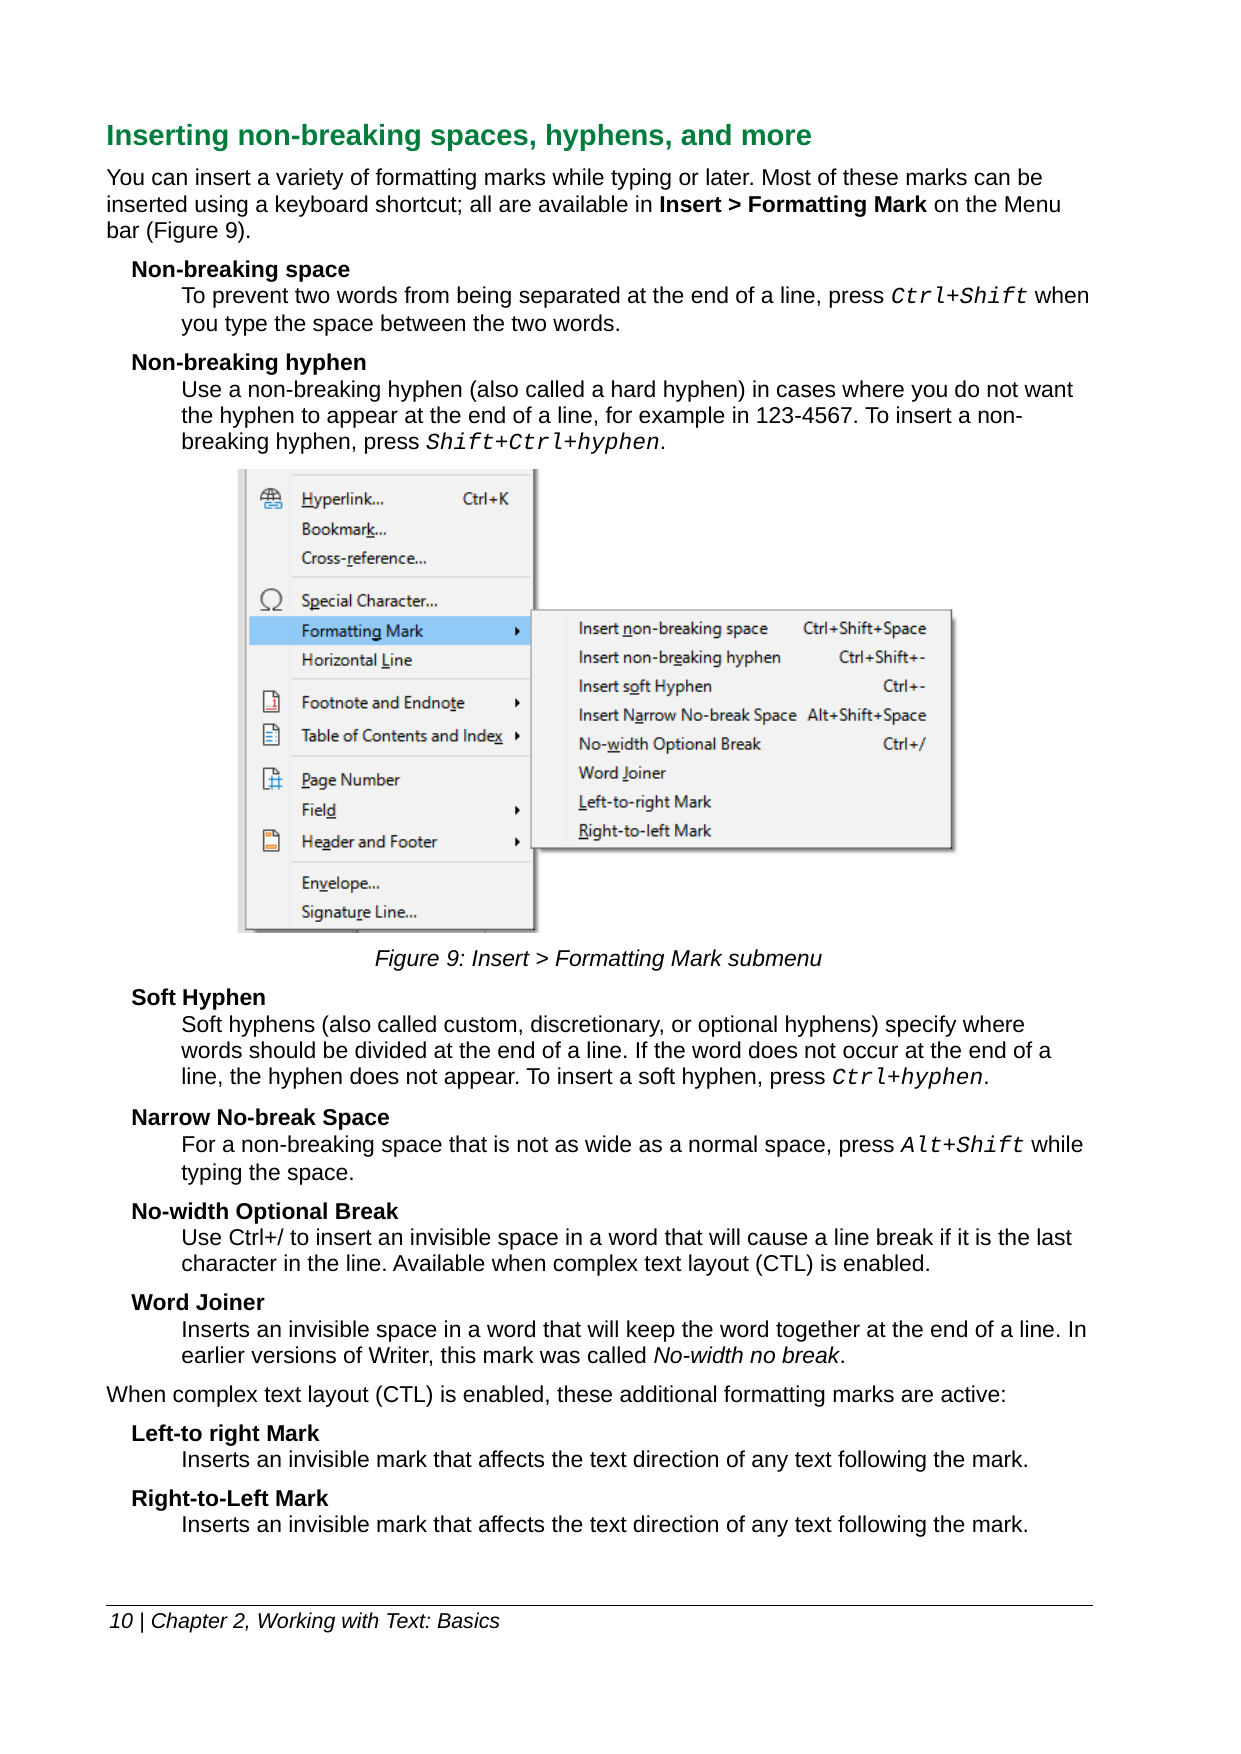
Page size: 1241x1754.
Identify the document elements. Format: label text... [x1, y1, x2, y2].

text Non-breaking hyphen [131, 349, 1093, 376]
text Inserts an invisible mark that affects the text direction of any text following the mark. [181, 1446, 1093, 1472]
text Narrow No-break Space [131, 1104, 1093, 1131]
text When complex text layout (CTL) is enabled, these additional formatting marks are active: [106, 1381, 1093, 1407]
text For a non-breaking space that is not as wide as a normal space, press Alt+Shift while typing the space. [181, 1131, 1093, 1185]
text Figure 9: Insert > Formatting Mark submenu [236, 945, 963, 972]
text To prevent two words from being separated at the end of a line, press Ctrl+Shift when you type the space between the two words. [181, 282, 1093, 337]
subtitle Inserting non-breaking spaces, hyphens, and more [106, 118, 1093, 152]
text You can insert a variety of formatting marks while typing or later. Most of these marks can be inserted using a keyboard shortcut; all are available in Insert > Formatting Mark on the Menu bar (Figure 9). [106, 164, 1093, 243]
text Use a non-breaking hyphen (also called a hard hyphen) in cases where you do not want the hyphen to appear at the end of a line, for example in 123‑4567. To insert a non-breaking hyphen, press Shift+Ctrl+hyphen. [181, 376, 1093, 457]
text Soft hyphens (also called custom, discretionary, or optional hyphens) specify where words should be divided at the end of a line. If the word does not occur at the end of a line, the hyphen does not appear. To insert a soft hyphen, press Ctrl+hyphen. [181, 1011, 1093, 1092]
text Inserts an invisible mark that affects the text direction of any text following the mark. [181, 1511, 1093, 1538]
text Inserts an invisible space in a word that will keep the word together at the end of a line. In earlier versions of Writer, this mark was called No-width no break. [181, 1316, 1093, 1368]
text Use Ctrl+/ to insert an invisible space in a word that will cause a line break if it is the last character in the line. Available when complex text layout (CTL) is enabled. [181, 1224, 1093, 1277]
picture [237, 469, 962, 933]
text Word Joiner [131, 1289, 1093, 1316]
text Right-to-Left Mark [131, 1485, 1093, 1511]
text Left-to right Mark [131, 1420, 1093, 1446]
text Soft Hyphen [131, 984, 1093, 1011]
text Non-breaking space [131, 256, 1093, 282]
text No-width Optional Break [131, 1198, 1093, 1224]
